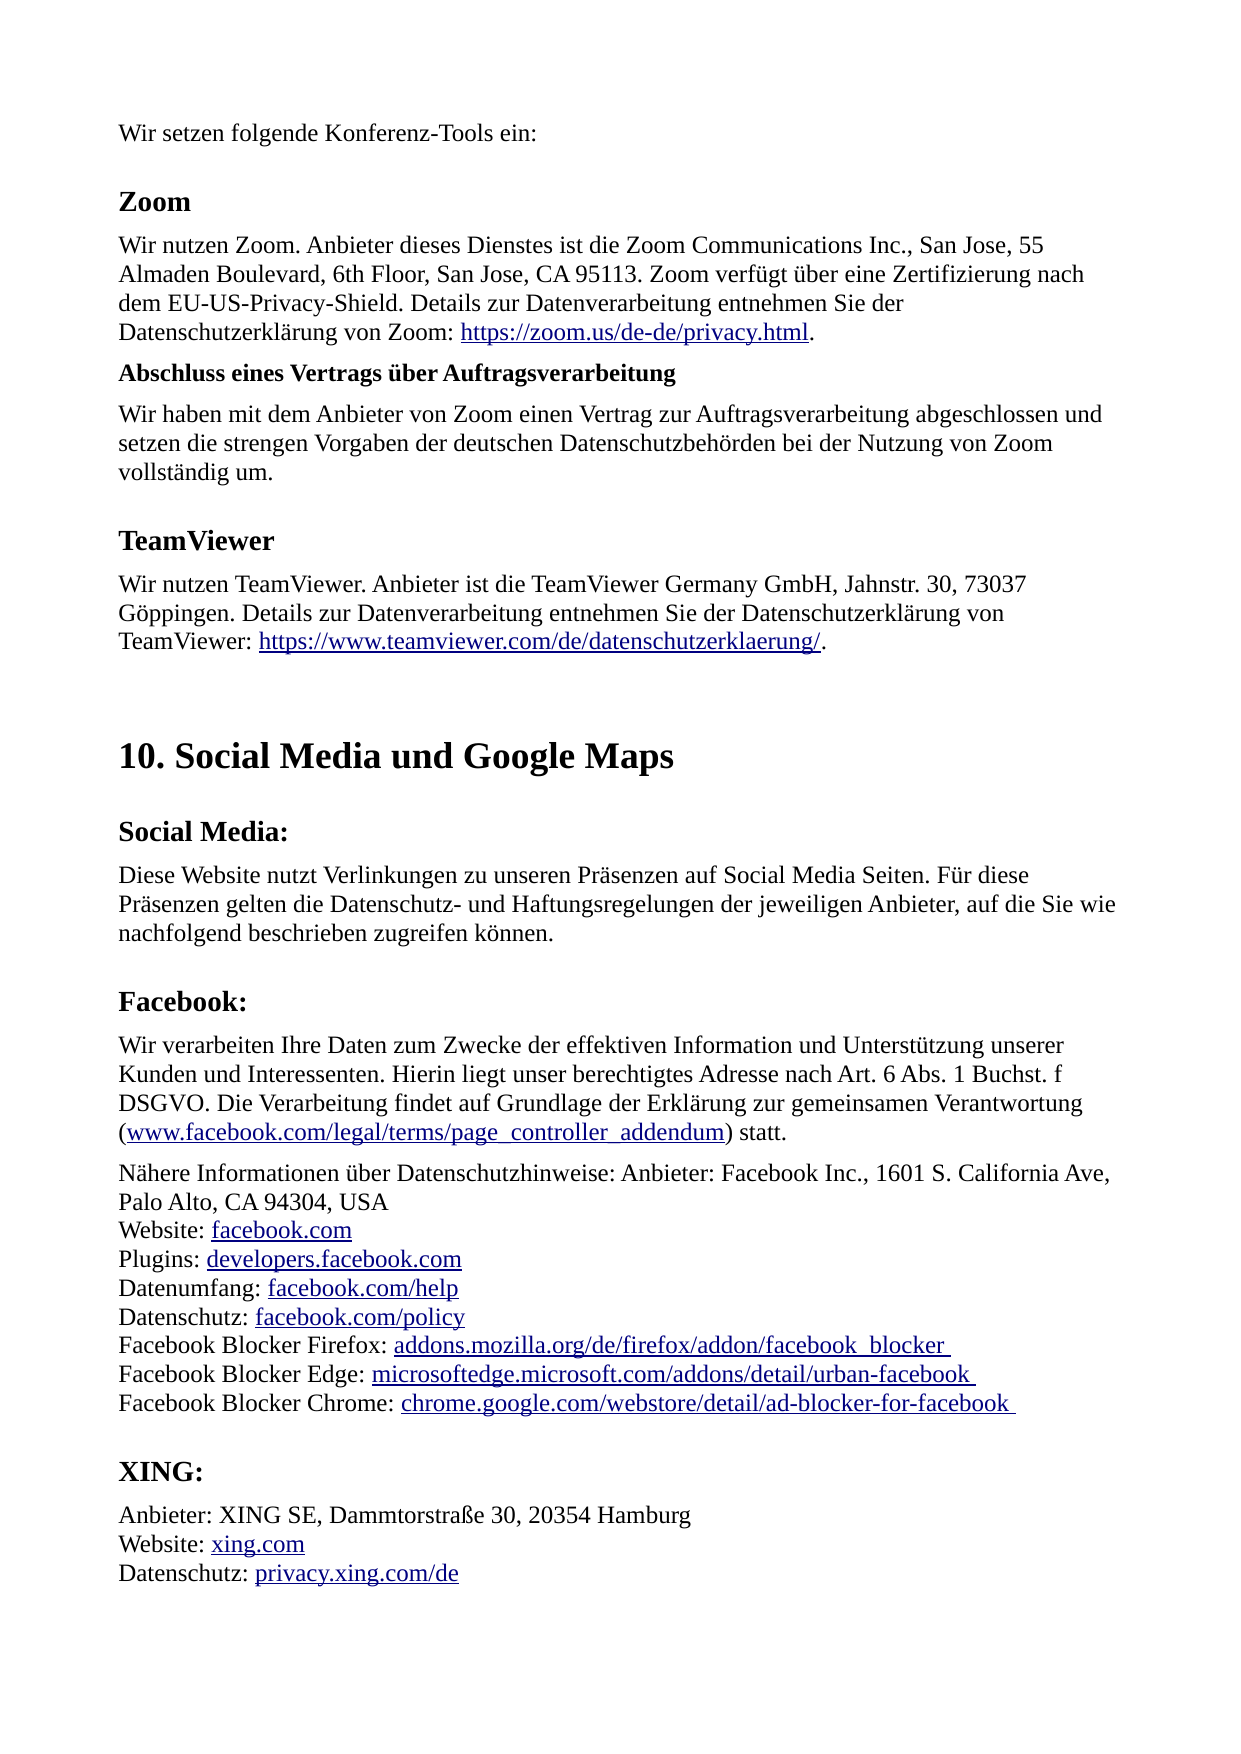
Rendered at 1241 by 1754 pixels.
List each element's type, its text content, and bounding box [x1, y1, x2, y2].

text Wir haben mit dem Anbieter von Zoom einen Vertrag zur Auftragsverarbeitung abgeschlossen und setzen die strengen Vorgaben der deutschen Datenschutzbehörden bei der Nutzung von Zoom vollständig um. [118, 399, 1122, 485]
text Abschluss eines Vertrags über Auftragsverarbeitung [118, 358, 1122, 387]
text Wir verarbeiten Ihre Daten zum Zwecke der effektiven Information und Unterstützung unserer Kunden und Interessenten. Hierin liegt unser berechtigtes Adresse nach Art. 6 Abs. 1 Buchst. f DSGVO. Die Verarbeitung findet auf Grundlage der Erklärung zur gemeinsamen Verantwortung (www.facebook.com/legal/terms/page_controller_addendum) statt. [118, 1030, 1122, 1145]
subtitle Zoom [118, 184, 1122, 218]
subtitle 10. Social Media und Google Maps [118, 734, 1122, 777]
text Anbieter: XING SE, Dammtorstraße 30, 20354 Hamburg Website: xing.com Datenschutz: privacy.xing.com/de [118, 1500, 1122, 1586]
text Wir setzen folgende Konferenz-Tools ein: [118, 118, 1122, 147]
subtitle Facebook: [118, 984, 1122, 1018]
text Nähere Informationen über Datenschutzhinweise: Anbieter: Facebook Inc., 1601 S. California Ave, Palo Alto, CA 94304, USA Website: facebook.com Plugins: developers.facebook.com Datenumfang: facebook.com/help Datenschutz: facebook.com/policy Facebook Blocker Firefox: addons.mozilla.org/de/firefox/addon/facebook_blocker Facebook Blocker Edge: microsoftedge.microsoft.com/addons/detail/urban-facebook Facebook Blocker Chrome: chrome.google.com/webstore/detail/ad-blocker-for-facebook [118, 1158, 1122, 1417]
text Wir nutzen Zoom. Anbieter dieses Dienstes ist die Zoom Communications Inc., San Jose, 55 Almaden Boulevard, 6th Floor, San Jose, CA 95113. Zoom verfügt über eine Zertifizierung nach dem EU-US-Privacy-Shield. Details zur Datenverarbeitung entnehmen Sie der Datenschutzerklärung von Zoom: https://zoom.us/de-de/privacy.html. [118, 230, 1122, 345]
subtitle Social Media: [118, 814, 1122, 848]
text Wir nutzen TeamViewer. Anbieter ist die TeamViewer Germany GmbH, Jahnstr. 30, 73037 Göppingen. Details zur Datenverarbeitung entnehmen Sie der Datenschutzerklärung von TeamViewer: https://www.teamviewer.com/de/datenschutzerklaerung/. [118, 569, 1122, 655]
subtitle TeamViewer [118, 523, 1122, 556]
subtitle XING: [118, 1454, 1122, 1488]
text Diese Website nutzt Verlinkungen zu unseren Präsenzen auf Social Media Seiten. Für diese Präsenzen gelten die Datenschutz- und Haftungsregelungen der jeweiligen Anbieter, auf die Sie wie nachfolgend beschrieben zugreifen können. [118, 861, 1122, 947]
